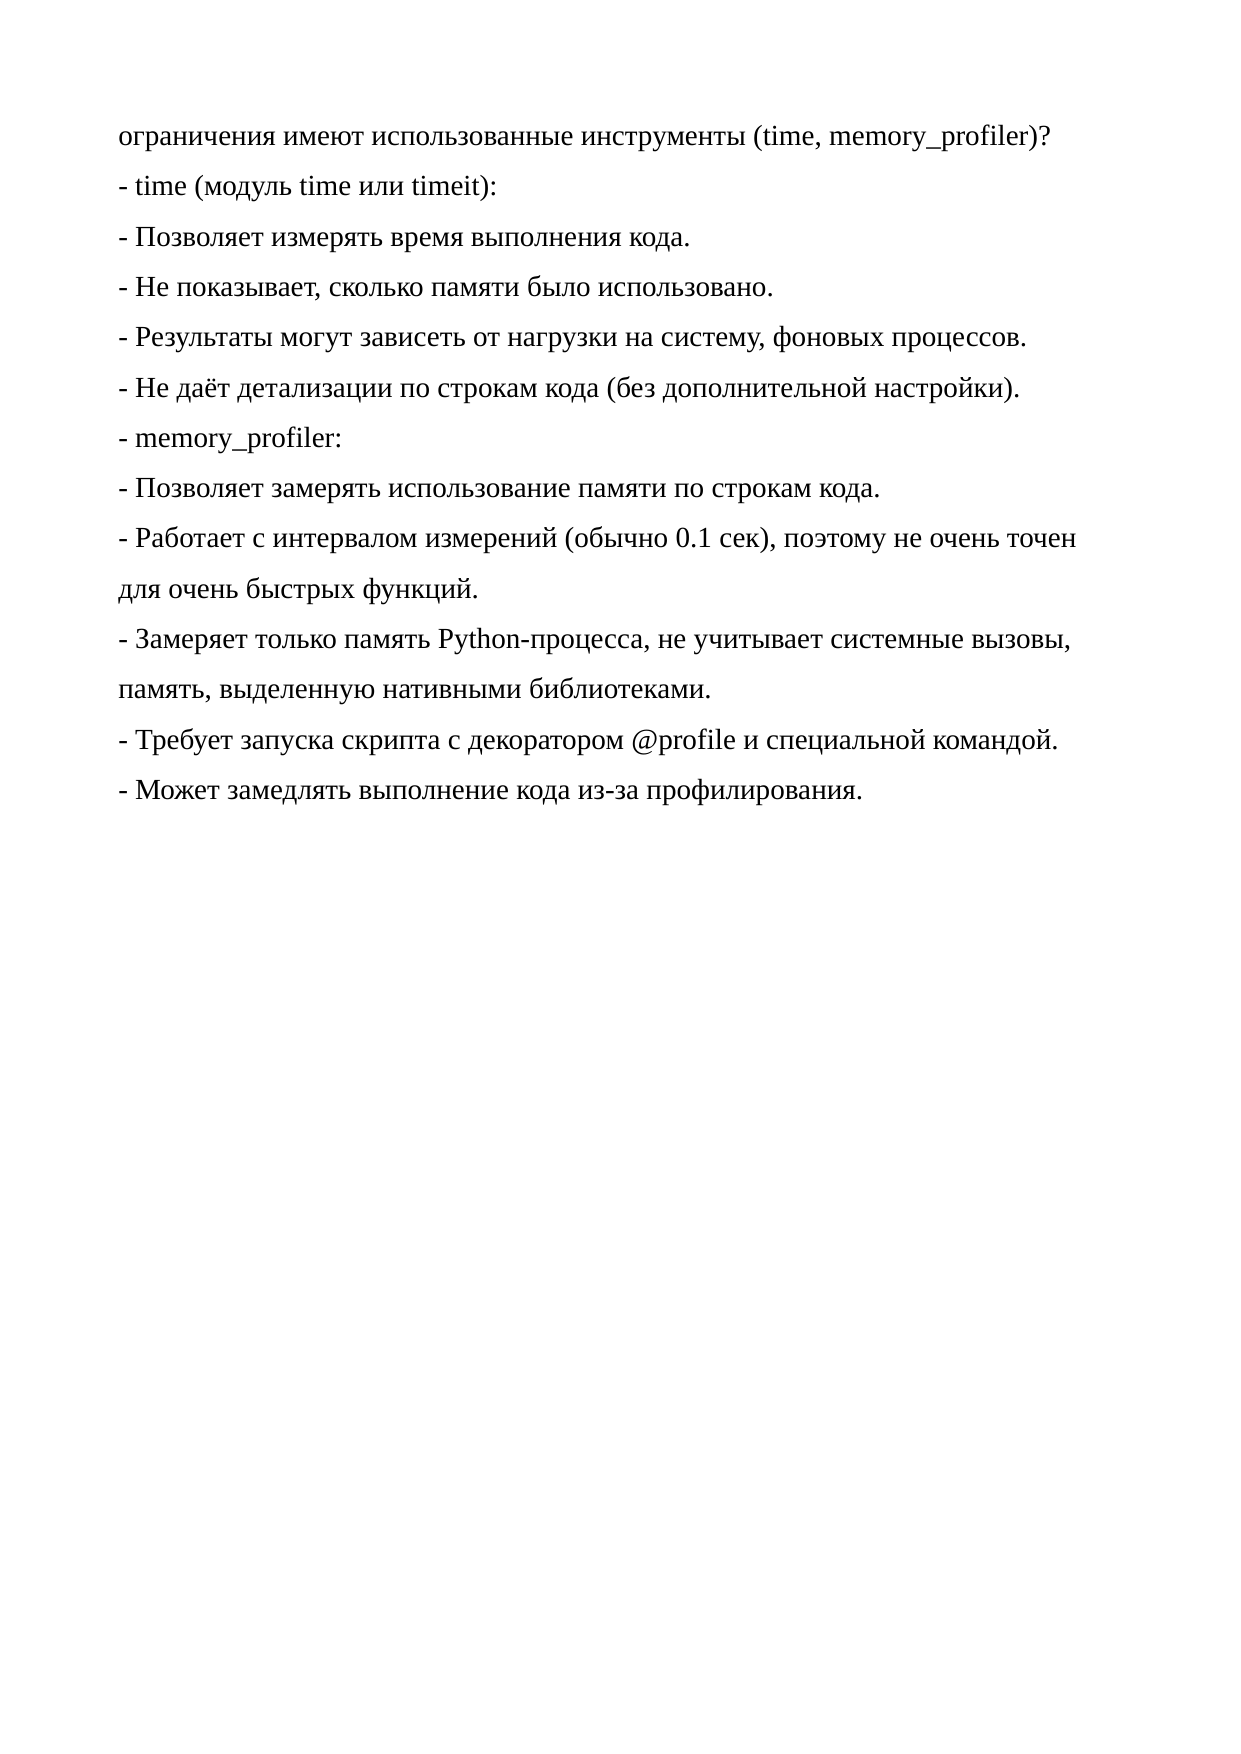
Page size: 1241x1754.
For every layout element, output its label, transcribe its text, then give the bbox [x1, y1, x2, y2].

text ограничения имеют использованные инструменты (time, memory_profiler)? - time (модуль time или timeit): - Позволяет измерять время выполнения кода. - Не показывает, сколько памяти было использовано. - Результаты могут зависеть от нагрузки на систему, фоновых процессов. - Не даёт детализации по строкам кода (без дополнительной настройки). - memory_profiler: - Позволяет замерять использование памяти по строкам кода. - Работает с интервалом измерений (обычно 0.1 сек), поэтому не очень точен для очень быстрых функций. - Замеряет только память Python-процесса, не учитывает системные вызовы, память, выделенную нативными библиотеками. - Требует запуска скрипта с декоратором @profile и специальной командой. - Может замедлять выполнение кода из-за профилирования. [118, 118, 1122, 806]
